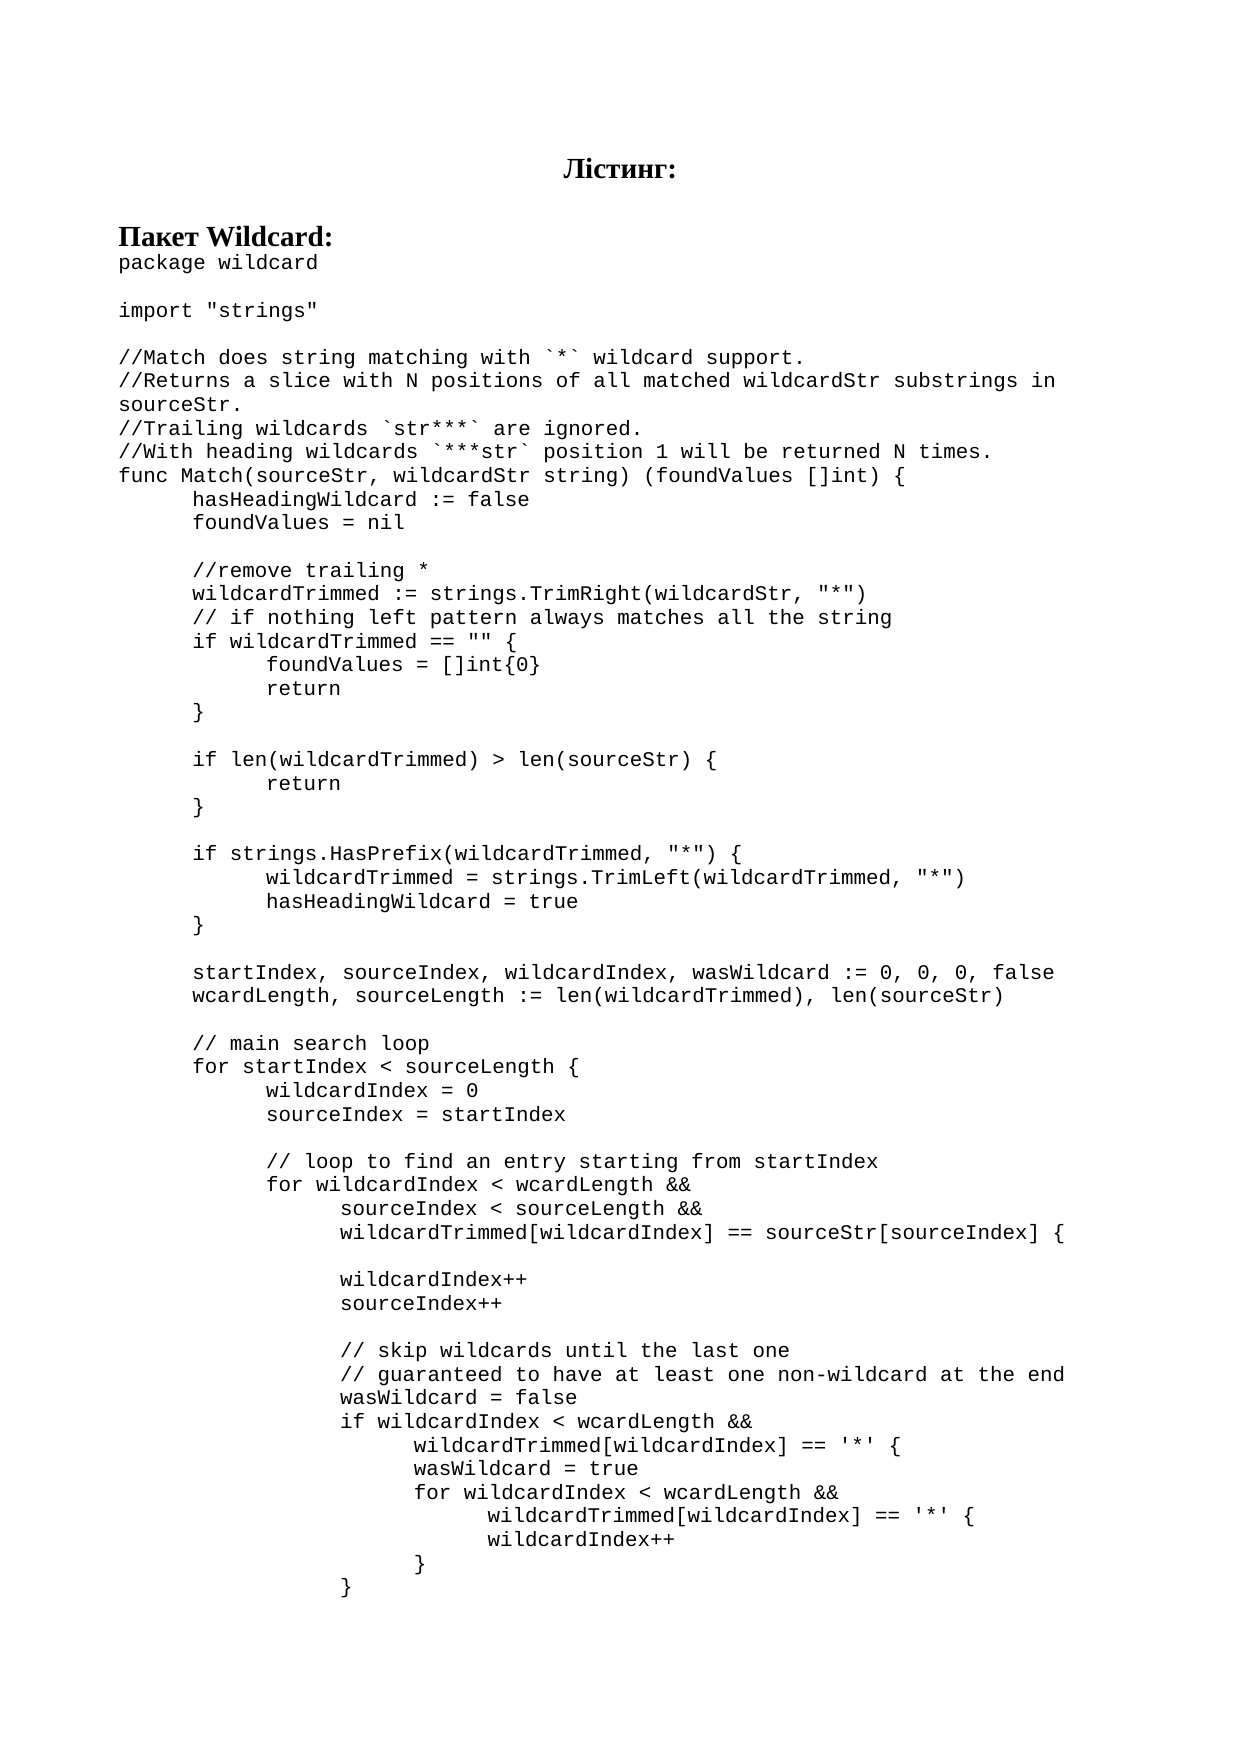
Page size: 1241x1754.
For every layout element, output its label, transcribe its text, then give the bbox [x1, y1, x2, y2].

text func Match(sourceStr, wildcardStr string) (foundValues []int) { [118, 465, 1122, 489]
text startIndex, sourceIndex, wildcardIndex, wasWildcard := 0, 0, 0, false [118, 962, 1122, 985]
text // guaranteed to have at least one non-wildcard at the end [118, 1364, 1122, 1387]
text wasWildcard = false [118, 1387, 1122, 1411]
text wildcardIndex++ [118, 1269, 1122, 1293]
text //With heading wildcards `***str` position 1 will be returned N times. [118, 441, 1122, 465]
text //Returns a slice with N positions of all matched wildcardStr substrings in sourceStr. [118, 371, 1122, 418]
text wildcardTrimmed[wildcardIndex] == '*' { [118, 1506, 1122, 1529]
text for startIndex < sourceLength { [118, 1056, 1122, 1080]
text wildcardIndex++ [118, 1529, 1122, 1553]
text } [118, 796, 1122, 820]
text if len(wildcardTrimmed) > len(sourceStr) { [118, 749, 1122, 772]
text for wildcardIndex < wcardLength && [118, 1482, 1122, 1506]
text hasHeadingWildcard = true [118, 891, 1122, 914]
text } [118, 1553, 1122, 1576]
text // loop to find an entry starting from startIndex [118, 1151, 1122, 1174]
text wildcardTrimmed[wildcardIndex] == sourceStr[sourceIndex] { [118, 1222, 1122, 1245]
text // if nothing left pattern always matches all the string [118, 607, 1122, 631]
text foundValues = nil [118, 512, 1122, 536]
text return [118, 772, 1122, 796]
text if strings.HasPrefix(wildcardTrimmed, "*") { [118, 843, 1122, 867]
text wcardLength, sourceLength := len(wildcardTrimmed), len(sourceStr) [118, 985, 1122, 1009]
text if wildcardTrimmed == "" { [118, 631, 1122, 654]
text } [118, 914, 1122, 938]
text return [118, 678, 1122, 702]
text sourceIndex++ [118, 1293, 1122, 1316]
text wildcardIndex = 0 [118, 1080, 1122, 1103]
text Лістинг: [118, 152, 1122, 185]
text Пакет Wildcard: package wildcard [118, 219, 1122, 276]
text //remove trailing * [118, 560, 1122, 583]
text hasHeadingWildcard := false [118, 489, 1122, 512]
text //Trailing wildcards `str***` are ignored. [118, 418, 1122, 441]
text wildcardTrimmed = strings.TrimLeft(wildcardTrimmed, "*") [118, 867, 1122, 891]
text wildcardTrimmed[wildcardIndex] == '*' { [118, 1434, 1122, 1458]
text if wildcardIndex < wcardLength && [118, 1411, 1122, 1434]
text import "strings" [118, 299, 1122, 323]
text for wildcardIndex < wcardLength && [118, 1174, 1122, 1198]
text } [118, 702, 1122, 725]
text // skip wildcards until the last one [118, 1340, 1122, 1364]
text //Match does string matching with `*` wildcard support. [118, 347, 1122, 371]
text wasWildcard = true [118, 1458, 1122, 1482]
text } [118, 1576, 1122, 1600]
text sourceIndex = startIndex [118, 1103, 1122, 1127]
text foundValues = []int{0} [118, 654, 1122, 678]
text // main search loop [118, 1033, 1122, 1056]
text sourceIndex < sourceLength && [118, 1198, 1122, 1222]
text wildcardTrimmed := strings.TrimRight(wildcardStr, "*") [118, 583, 1122, 607]
